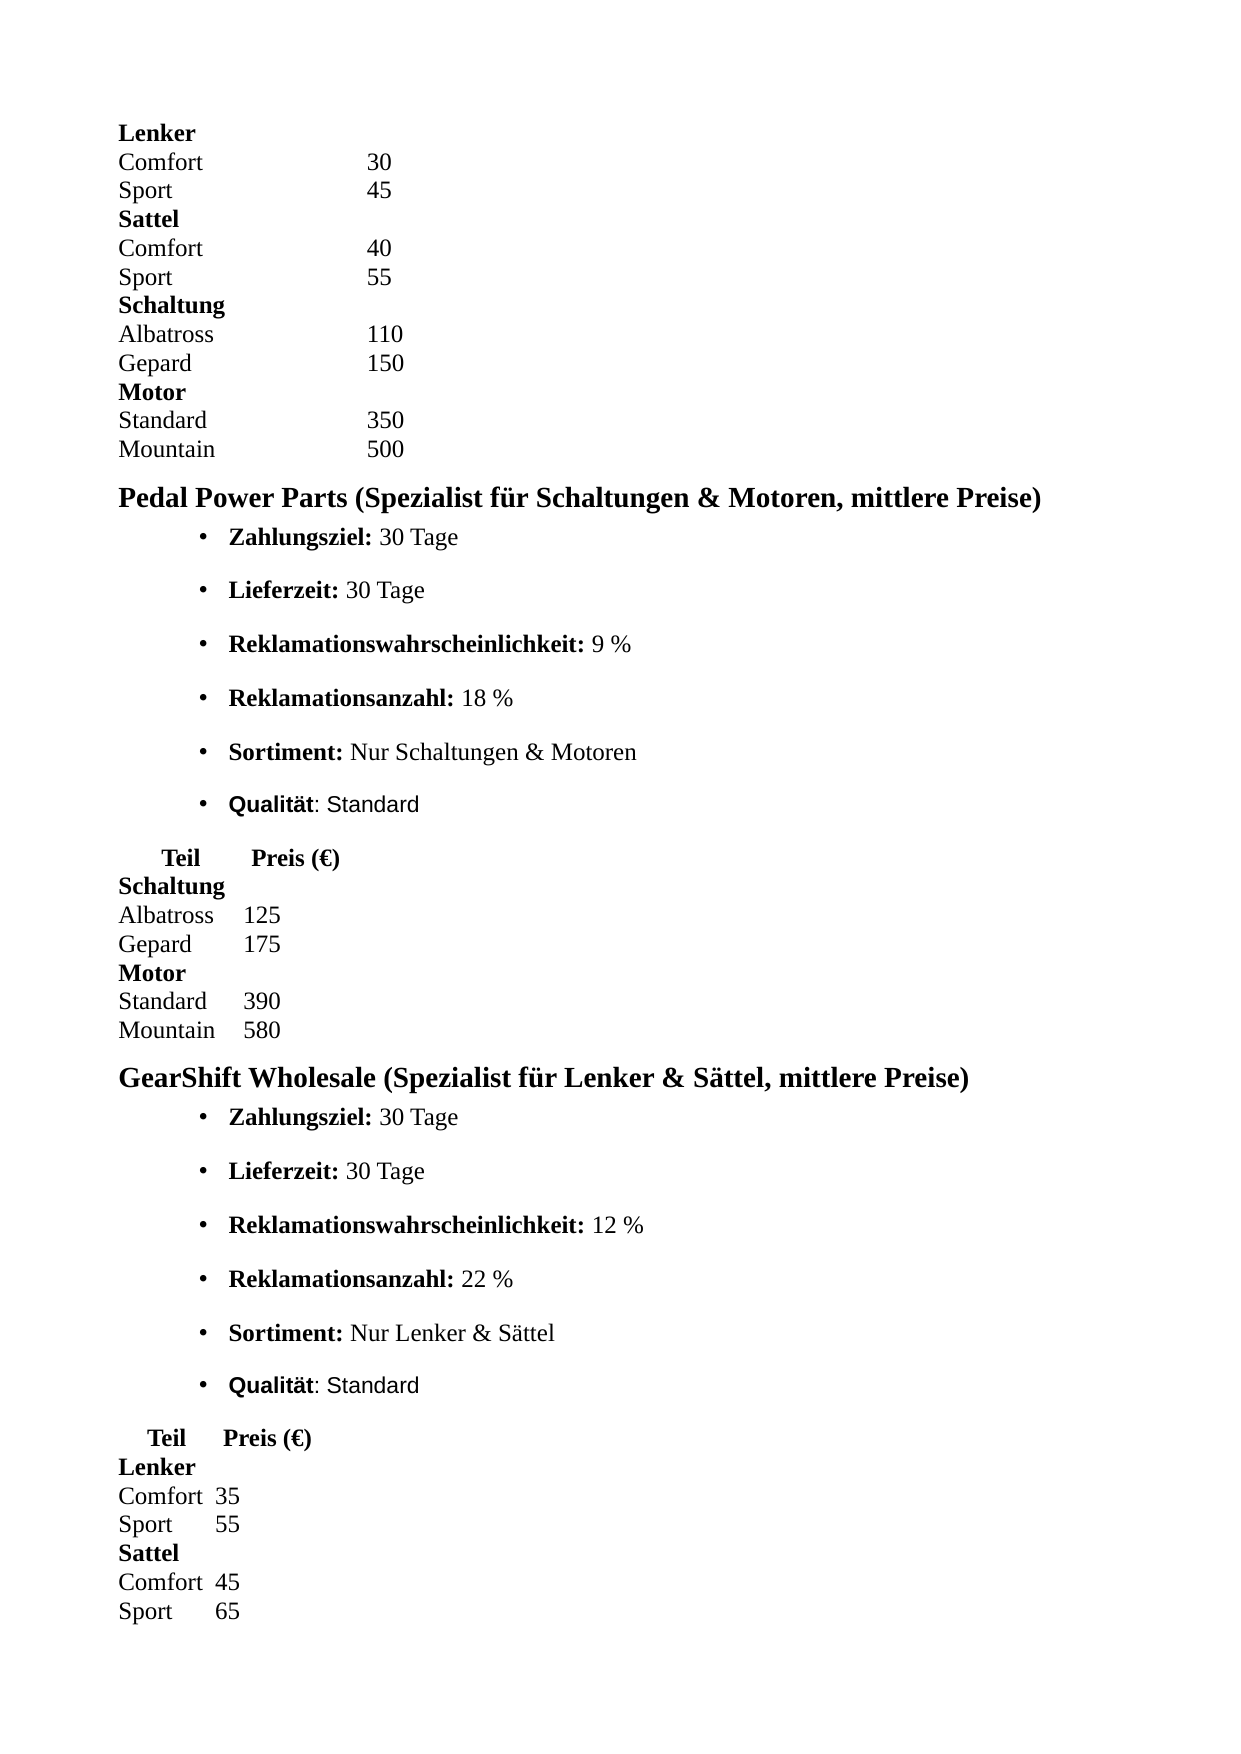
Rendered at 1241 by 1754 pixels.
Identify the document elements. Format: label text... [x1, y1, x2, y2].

table_cell 125 [243, 900, 348, 929]
table_cell Standard [118, 406, 367, 434]
table_cell Albatross [118, 900, 243, 929]
table_cell Schaltung [118, 291, 367, 319]
table_cell Lenker [118, 1452, 215, 1481]
table_cell Gepard [118, 348, 367, 377]
list Sortiment: Nur Lenker & Sättel [199, 1318, 1122, 1347]
table_cell Mountain [118, 1015, 243, 1044]
table_cell Albatross [118, 319, 367, 348]
table_cell Comfort [118, 147, 367, 176]
table_cell 350 [367, 406, 471, 434]
table_cell 390 [243, 986, 348, 1015]
table_header Preis (€) [243, 843, 348, 871]
table_cell Motor [118, 958, 243, 986]
table_cell Sattel [118, 1538, 215, 1567]
table_header Teil [118, 1423, 215, 1452]
subtitle GearShift Wholesale (Spezialist für Lenker & Sättel, mittlere Preise) [118, 1061, 1122, 1094]
list Sortiment: Nur Schaltungen & Motoren [199, 737, 1122, 766]
table_cell 110 [367, 319, 471, 348]
table_cell Mountain [118, 434, 367, 463]
table_cell Lenker [118, 118, 367, 147]
table_cell [367, 377, 471, 406]
table_cell 55 [215, 1510, 320, 1538]
table_cell Gepard [118, 929, 243, 958]
table_cell 500 [367, 434, 471, 463]
table_cell Comfort [118, 1567, 215, 1596]
table_cell [243, 958, 348, 986]
table_header Teil [118, 843, 243, 871]
table_cell Comfort [118, 1481, 215, 1509]
table_cell 55 [367, 262, 471, 291]
table_cell [367, 291, 471, 319]
list Lieferzeit: 30 Tage [199, 1156, 1122, 1185]
list Reklamationswahrscheinlichkeit: 12 % [199, 1210, 1122, 1239]
table_cell Sport [118, 1596, 215, 1624]
table_cell Sport [118, 262, 367, 291]
table_cell Sport [118, 176, 367, 204]
subtitle Pedal Power Parts (Spezialist für Schaltungen & Motoren, mittlere Preise) [118, 480, 1122, 513]
table_cell 40 [367, 233, 471, 262]
list Zahlungsziel: 30 Tage [199, 1102, 1122, 1131]
table_cell Sattel [118, 204, 367, 233]
table_cell [243, 871, 348, 900]
list Reklamationswahrscheinlichkeit: 9 % [199, 629, 1122, 658]
table_cell 65 [215, 1596, 320, 1624]
list Qualität: Standard [199, 791, 1122, 818]
table_cell [367, 118, 471, 147]
list Zahlungsziel: 30 Tage [199, 522, 1122, 550]
table_cell [367, 204, 471, 233]
table_cell Motor [118, 377, 367, 406]
table_cell Standard [118, 986, 243, 1015]
list Reklamationsanzahl: 18 % [199, 683, 1122, 712]
table_cell 45 [367, 176, 471, 204]
table_cell Schaltung [118, 871, 243, 900]
table_cell 35 [215, 1481, 320, 1509]
table_header Preis (€) [215, 1423, 320, 1452]
list Qualität: Standard [199, 1372, 1122, 1398]
table_cell [215, 1538, 320, 1567]
table_cell 30 [367, 147, 471, 176]
list Lieferzeit: 30 Tage [199, 576, 1122, 604]
list Reklamationsanzahl: 22 % [199, 1264, 1122, 1293]
table_cell Comfort [118, 233, 367, 262]
table_cell 175 [243, 929, 348, 958]
table_cell 580 [243, 1015, 348, 1044]
table_cell [215, 1452, 320, 1481]
table_cell 45 [215, 1567, 320, 1596]
table_cell 150 [367, 348, 471, 377]
table_cell Sport [118, 1510, 215, 1538]
